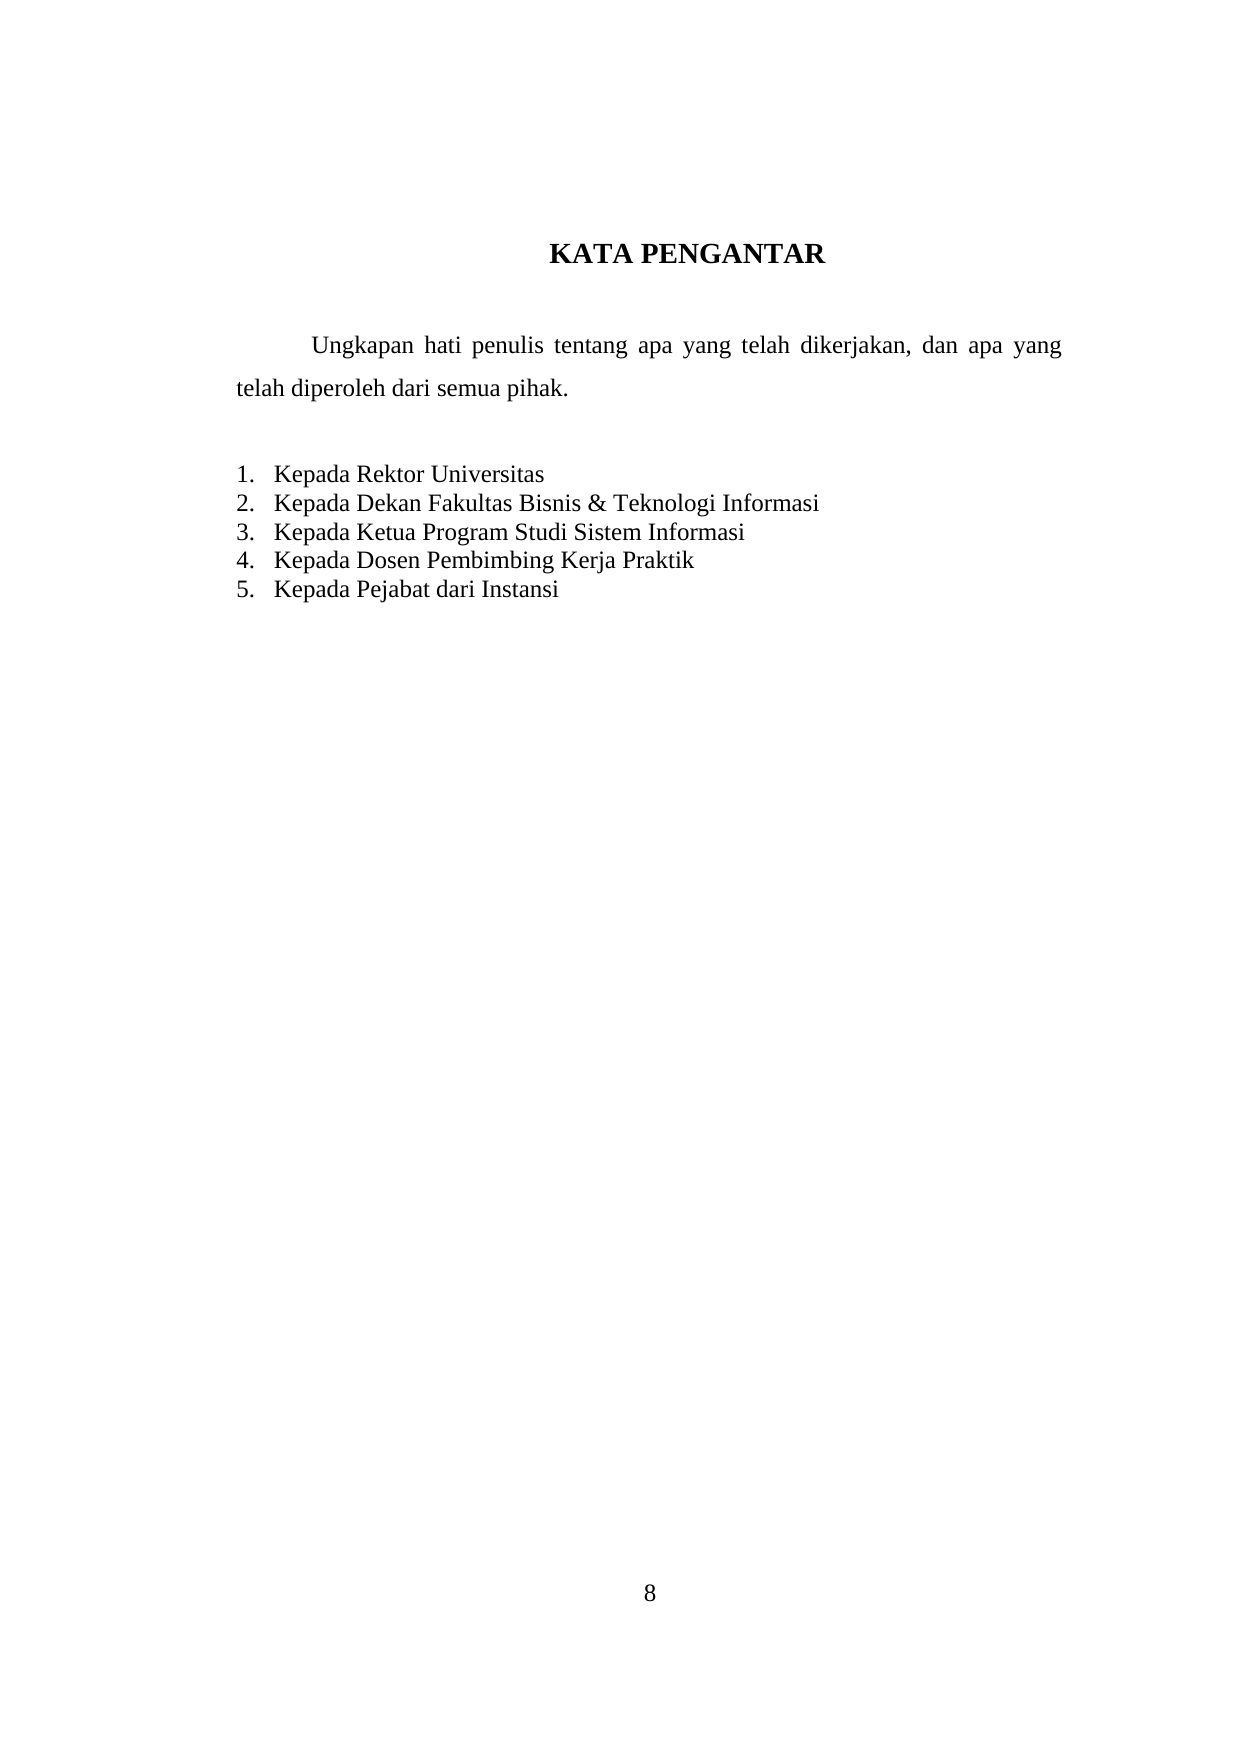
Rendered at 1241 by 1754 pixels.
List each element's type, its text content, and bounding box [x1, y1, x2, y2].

list Kepada Ketua Program Studi Sistem Informasi [236, 517, 1063, 545]
list Kepada Dosen Pembimbing Kerja Praktik [236, 545, 1063, 574]
list Kepada Pejabat dari Instansi [236, 574, 1063, 603]
text Ungkapan hati penulis tentang apa yang telah dikerjakan, dan apa yang telah diperoleh dari semua pihak. [236, 330, 1063, 402]
text KATA PENGANTAR [236, 236, 1063, 270]
list Kepada Rektor Universitas [236, 459, 1063, 488]
list Kepada Dekan Fakultas Bisnis & Teknologi Informasi [236, 488, 1063, 517]
